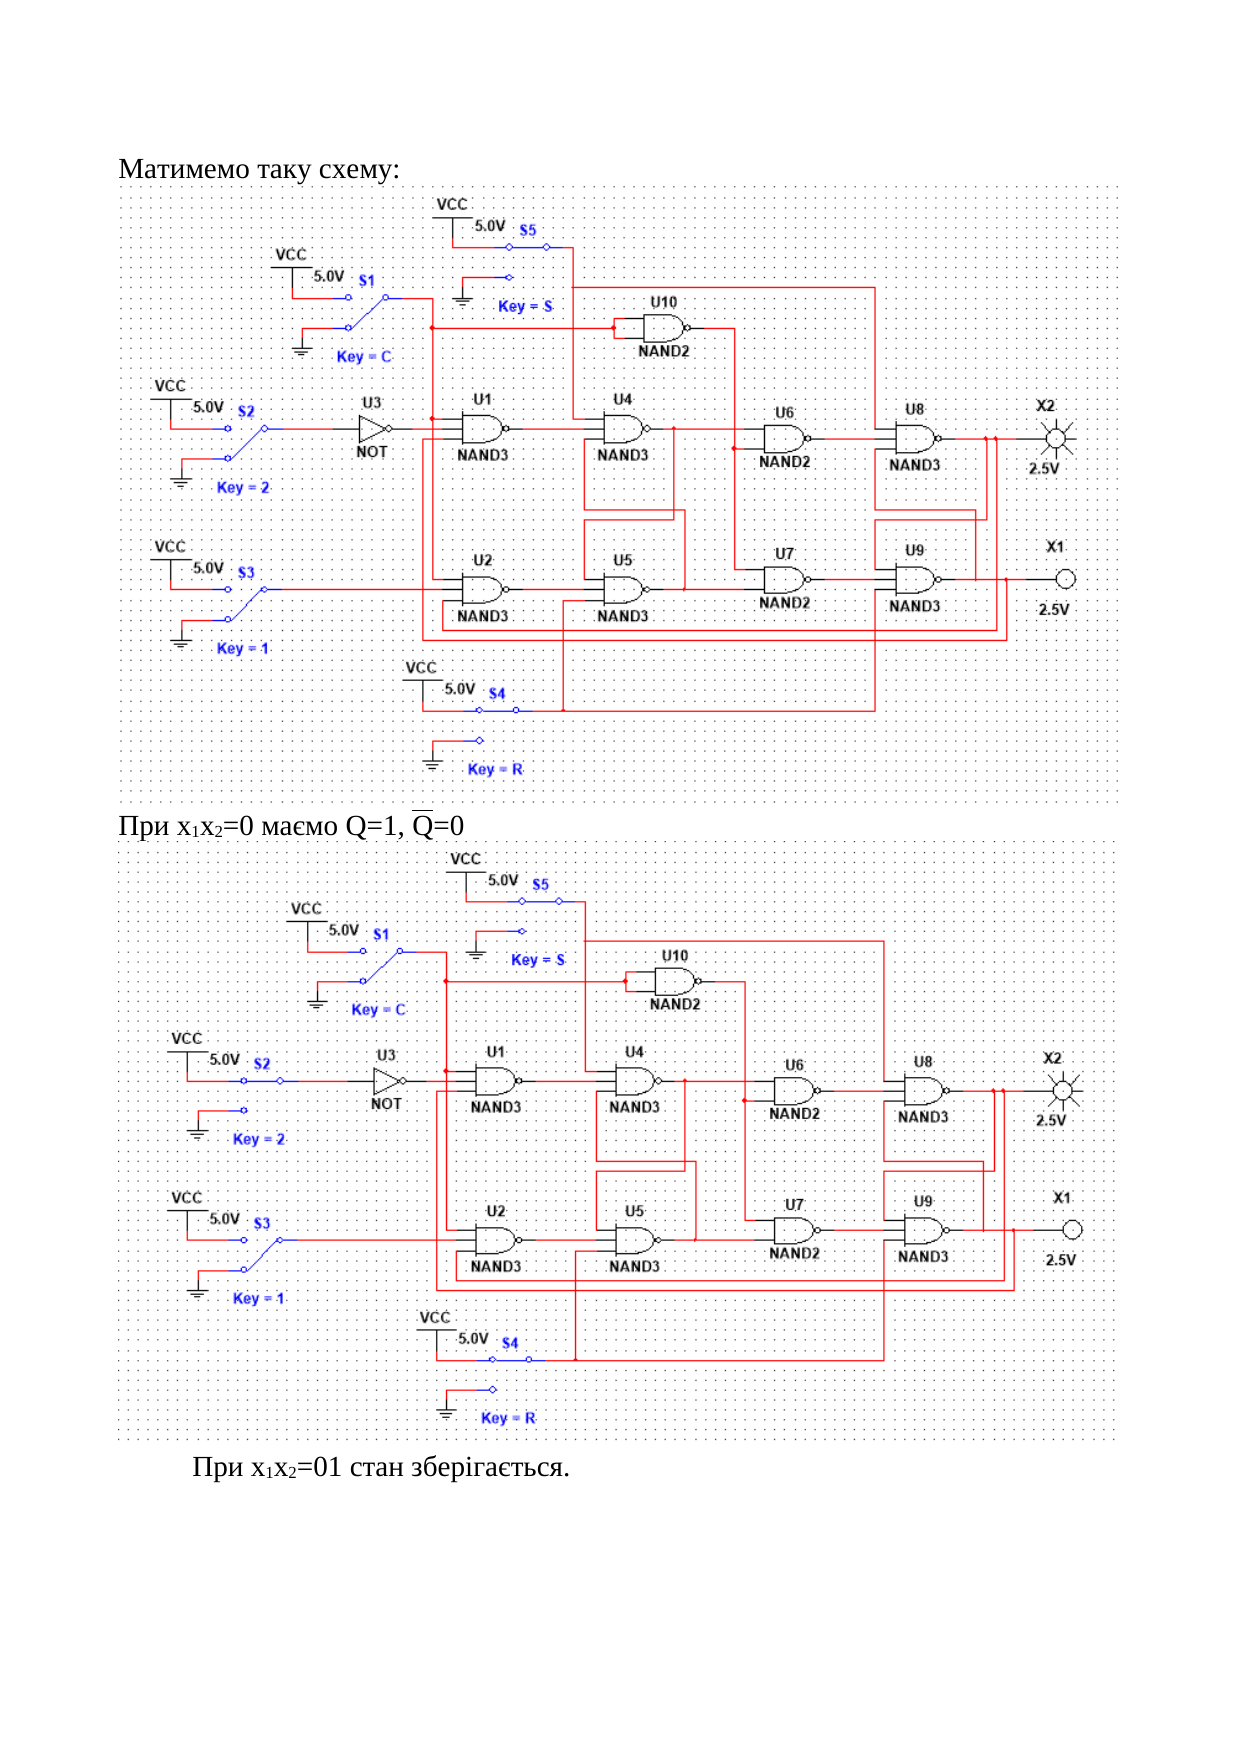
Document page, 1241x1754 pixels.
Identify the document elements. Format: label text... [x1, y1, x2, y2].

text При x1x2=0 маємо Q=1, Q=0 [118, 809, 1122, 841]
text Матимемо таку схему: [118, 152, 1122, 185]
picture [118, 185, 1123, 809]
picture [118, 841, 1123, 1450]
text При x1x2=01 стан зберігається. [118, 1450, 1122, 1483]
